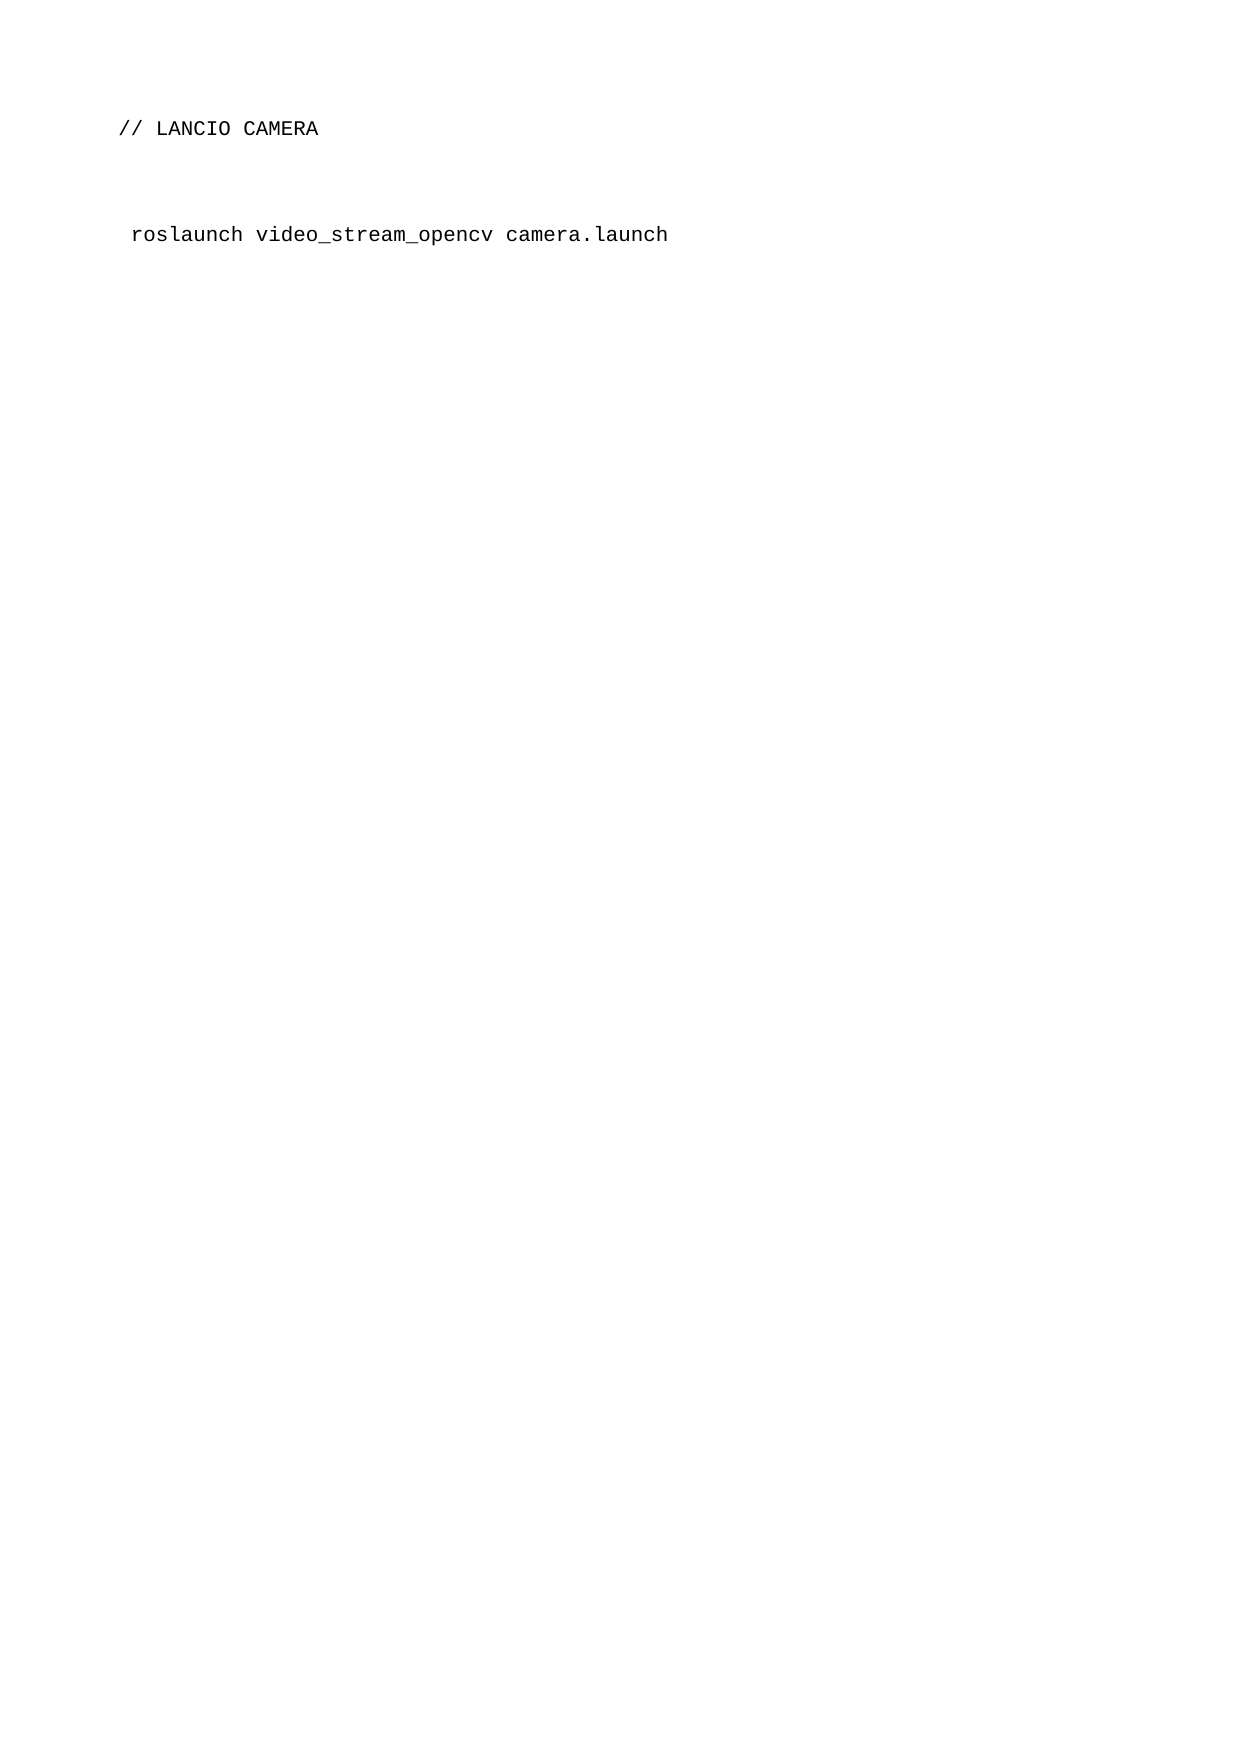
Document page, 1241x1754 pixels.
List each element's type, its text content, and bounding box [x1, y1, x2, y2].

text // LANCIO CAMERA [118, 118, 1122, 142]
text roslaunch video_stream_opencv camera.launch [118, 224, 1122, 248]
